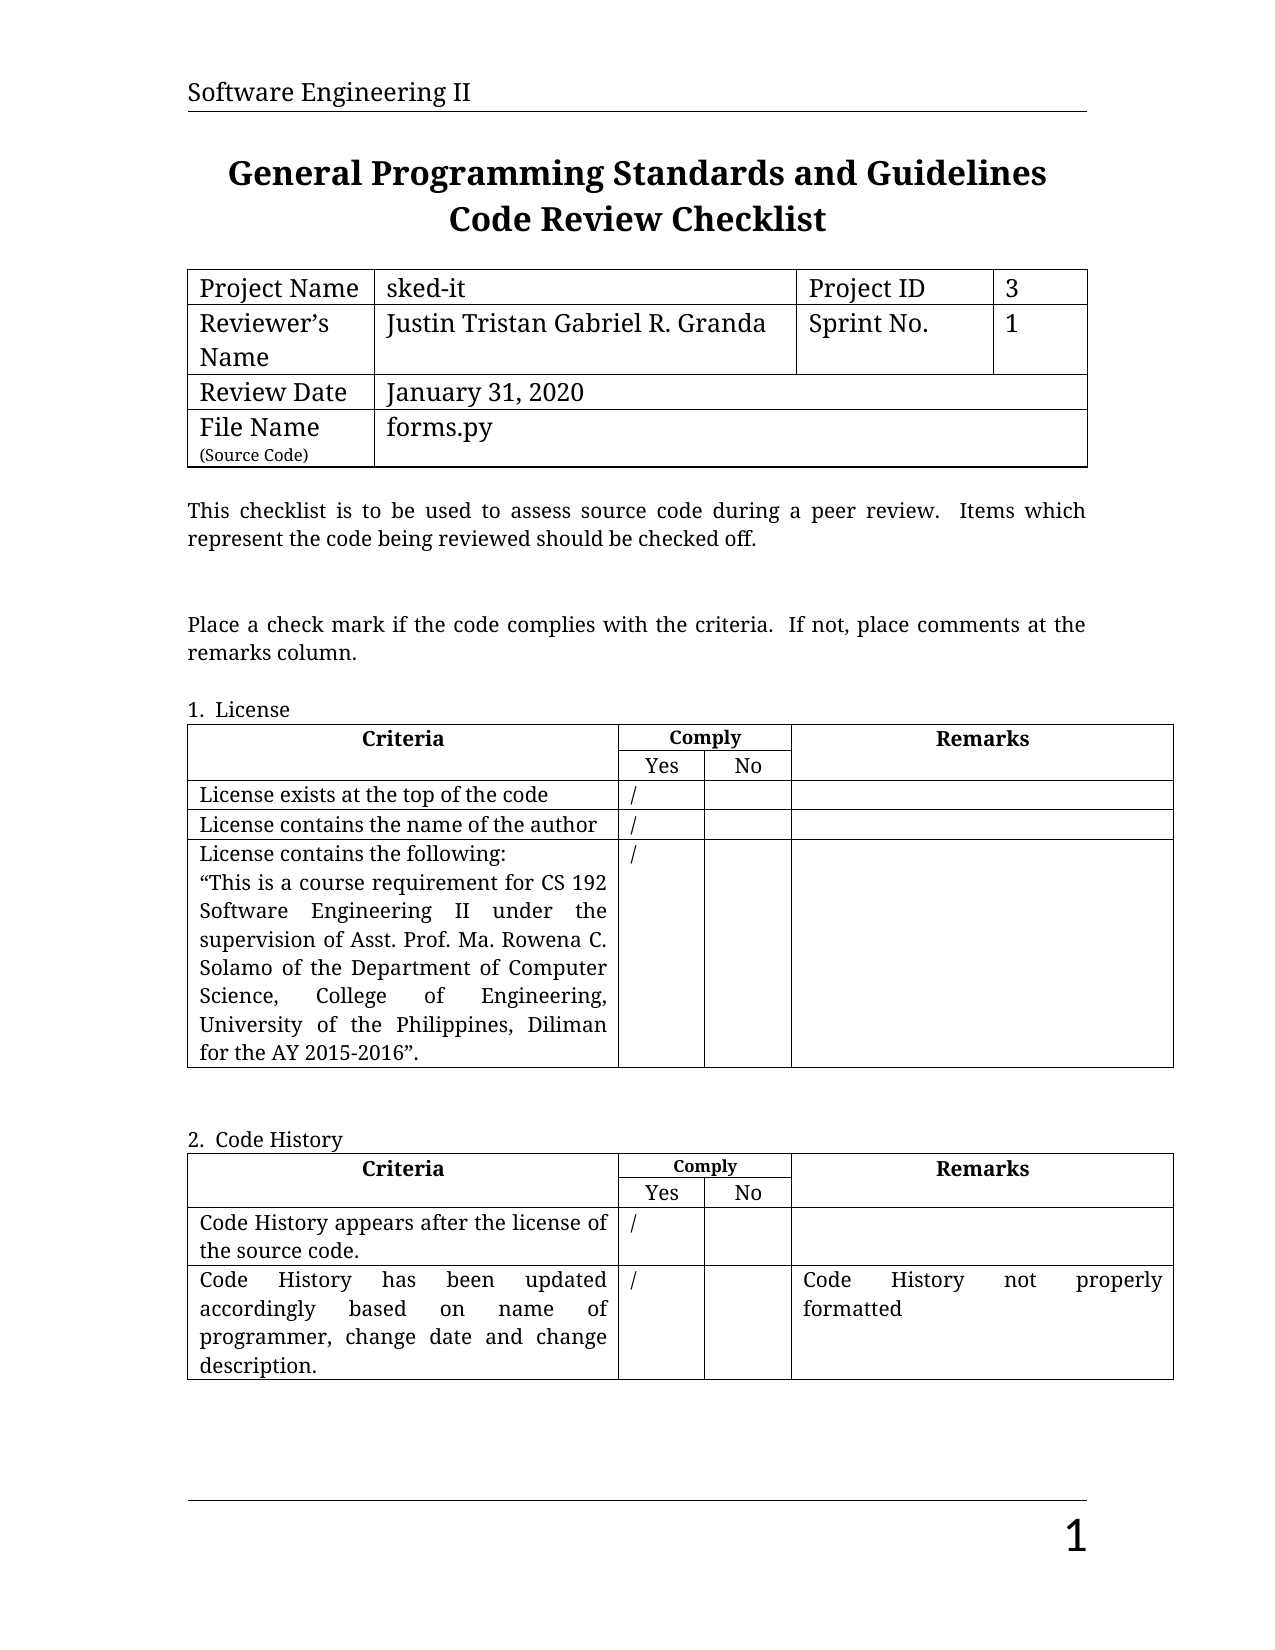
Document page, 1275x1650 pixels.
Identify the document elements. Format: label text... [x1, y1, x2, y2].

table_cell Code History appears after the license of the source code. [188, 1208, 618, 1264]
table_cell / [619, 781, 704, 809]
table_cell / [619, 1208, 704, 1264]
table_cell [705, 810, 791, 838]
table_cell forms.py [375, 410, 1087, 466]
table_cell [792, 781, 1173, 809]
table_header Comply [619, 725, 791, 750]
table_cell [705, 1266, 791, 1379]
table_cell Justin Tristan Gabriel R. Granda [375, 305, 796, 373]
table_cell [792, 810, 1173, 838]
table_header sked-it [375, 270, 796, 304]
text 2. Code History [187, 1125, 1087, 1153]
table_cell No [705, 1178, 791, 1207]
table_header Remarks [792, 725, 1173, 779]
table_cell / [619, 1266, 704, 1379]
table_cell Code History not properly formatted [792, 1266, 1173, 1379]
table_cell / [619, 840, 704, 1067]
table_header Project ID [797, 270, 993, 304]
text Place a check mark if the code complies with the criteria. If not, place comments at the remarks column. [187, 610, 1087, 667]
table_cell License exists at the top of the code [188, 781, 618, 809]
table_cell [792, 840, 1173, 1067]
table_cell Yes [619, 1178, 704, 1207]
table_cell License contains the name of the author [188, 810, 618, 838]
table_cell 1 [994, 305, 1087, 373]
text This checklist is to be used to assess source code during a peer review. Items which represent the code being reviewed should be checked off. [187, 496, 1087, 553]
table_cell Code History has been updated accordingly based on name of programmer, change date and change description. [188, 1266, 618, 1379]
table_header 3 [994, 270, 1087, 304]
table_header Remarks [792, 1154, 1173, 1207]
table_cell / [619, 810, 704, 838]
table_header Comply [619, 1154, 791, 1177]
table_cell File Name (Source Code) [188, 410, 374, 466]
table_cell License contains the following: “This is a course requirement for CS 192 Software Engineering II under the supervision of Asst. Prof. Ma. Rowena C. Solamo of the Department of Computer Science, College of Engineering, University of the Philippines, Diliman for the AY 2015-2016”. [188, 840, 618, 1067]
table_header Criteria [188, 725, 618, 779]
table_cell January 31, 2020 [375, 375, 1087, 409]
table_cell [705, 1208, 791, 1264]
table_cell [705, 781, 791, 809]
table_cell Yes [619, 751, 704, 779]
text General Programming Standards and Guidelines Code Review Checklist [187, 150, 1087, 241]
table_cell No [705, 751, 791, 779]
table_cell [792, 1208, 1173, 1264]
table_cell Reviewer’s Name [188, 305, 374, 373]
table_cell Review Date [188, 375, 374, 409]
table_header Criteria [188, 1154, 618, 1207]
table_cell [705, 840, 791, 1067]
table_header Project Name [188, 270, 374, 304]
table_cell Sprint No. [797, 305, 993, 373]
text 1. License [187, 695, 1087, 723]
